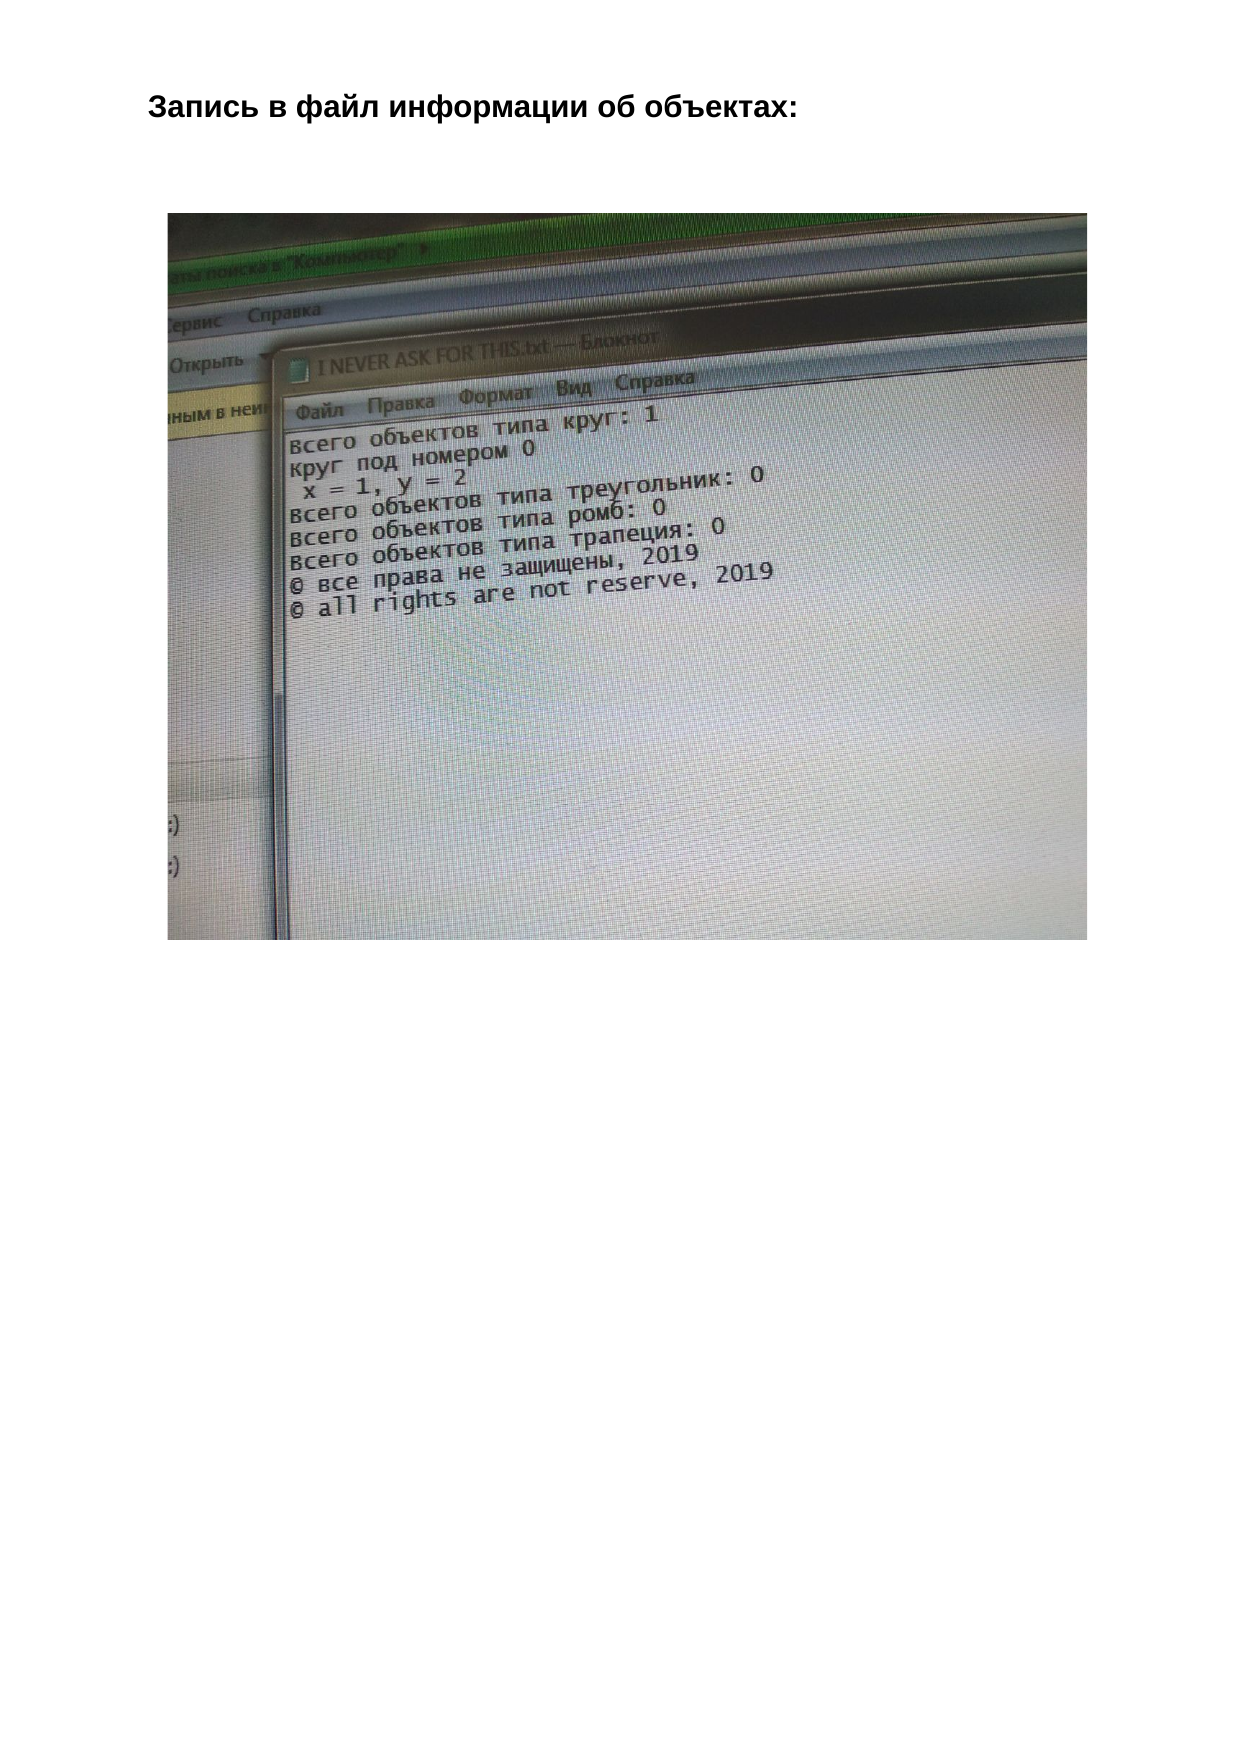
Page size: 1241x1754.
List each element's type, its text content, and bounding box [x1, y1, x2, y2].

text Запись в файл информации об объектах: [148, 88, 1152, 124]
